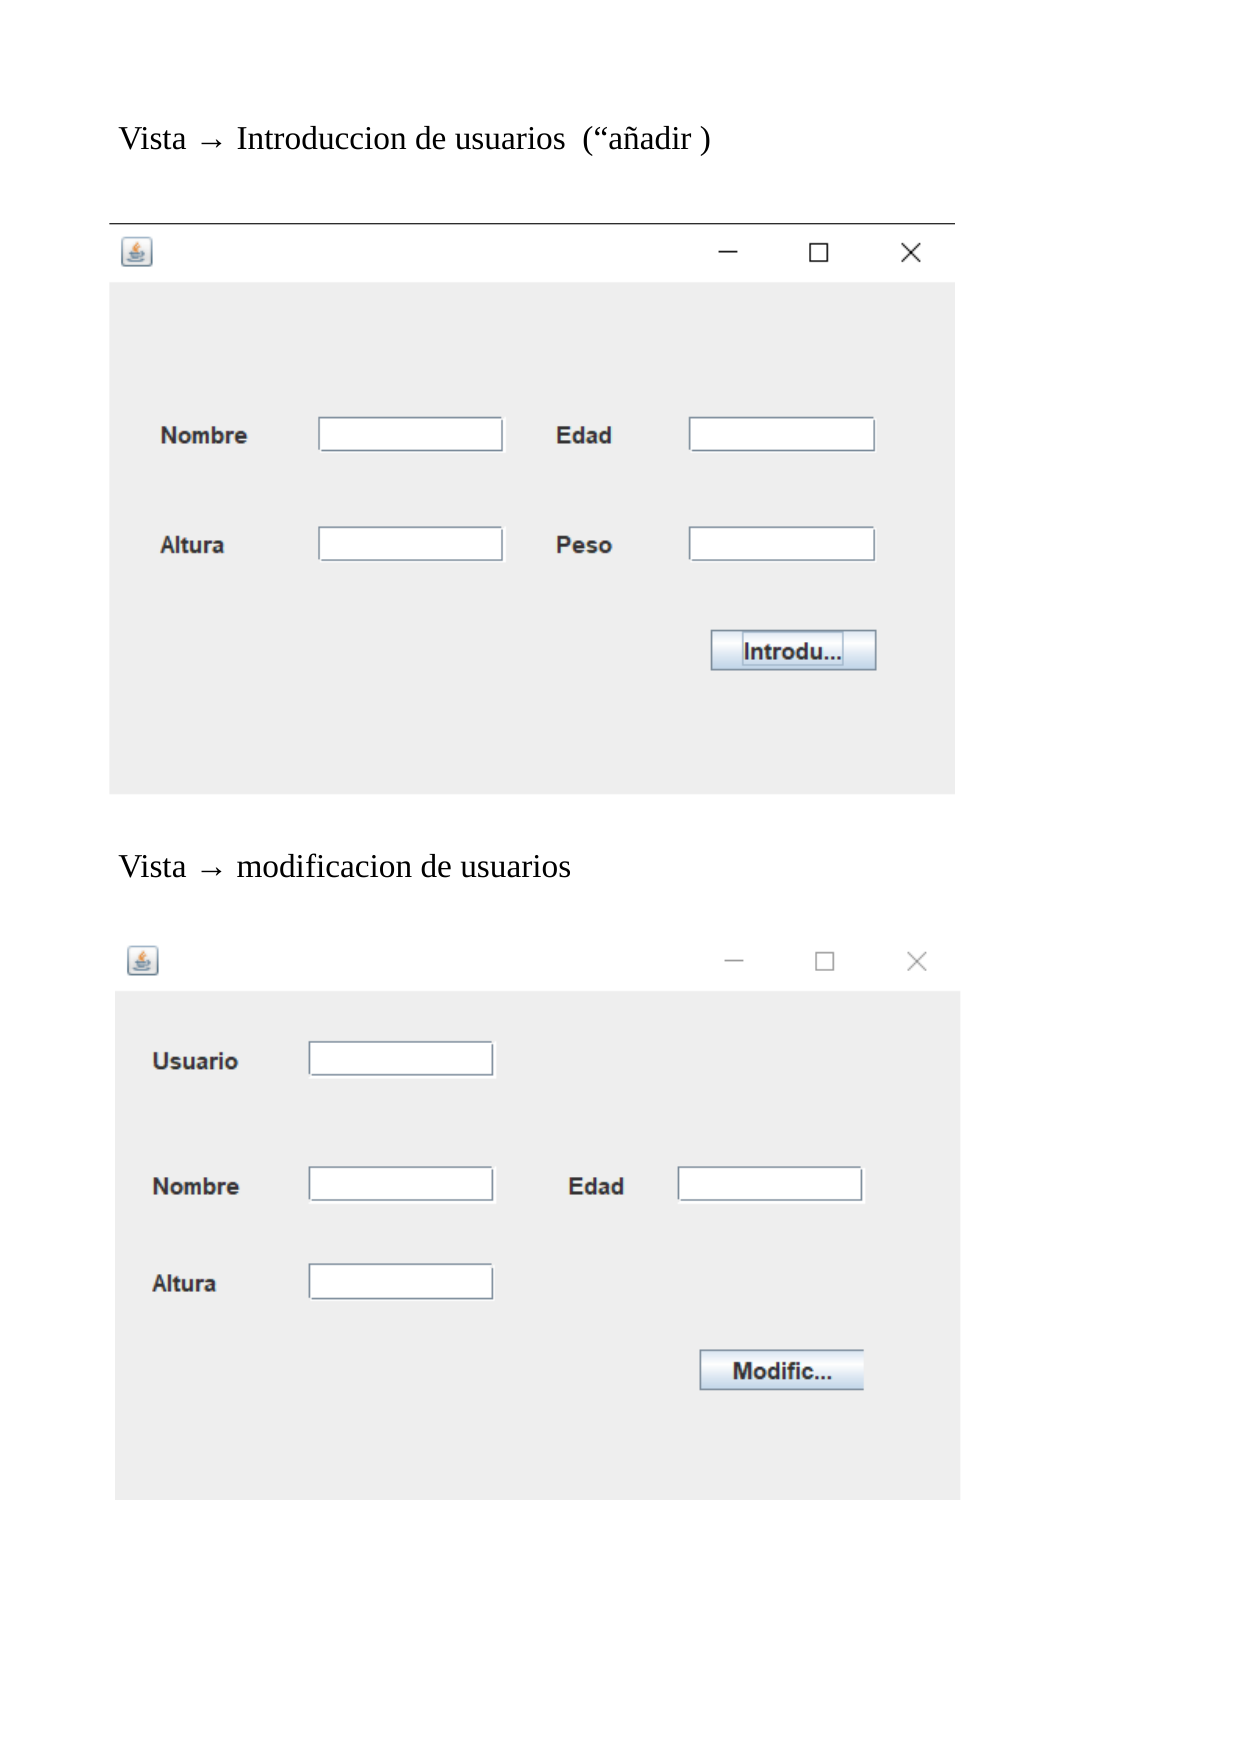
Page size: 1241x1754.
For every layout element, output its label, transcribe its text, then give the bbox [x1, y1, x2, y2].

picture [115, 935, 961, 1500]
text Vista → modificacion de usuarios [118, 846, 1122, 885]
text Vista → Introduccion de usuarios (“añadir ) [118, 118, 1122, 156]
picture [109, 223, 955, 796]
